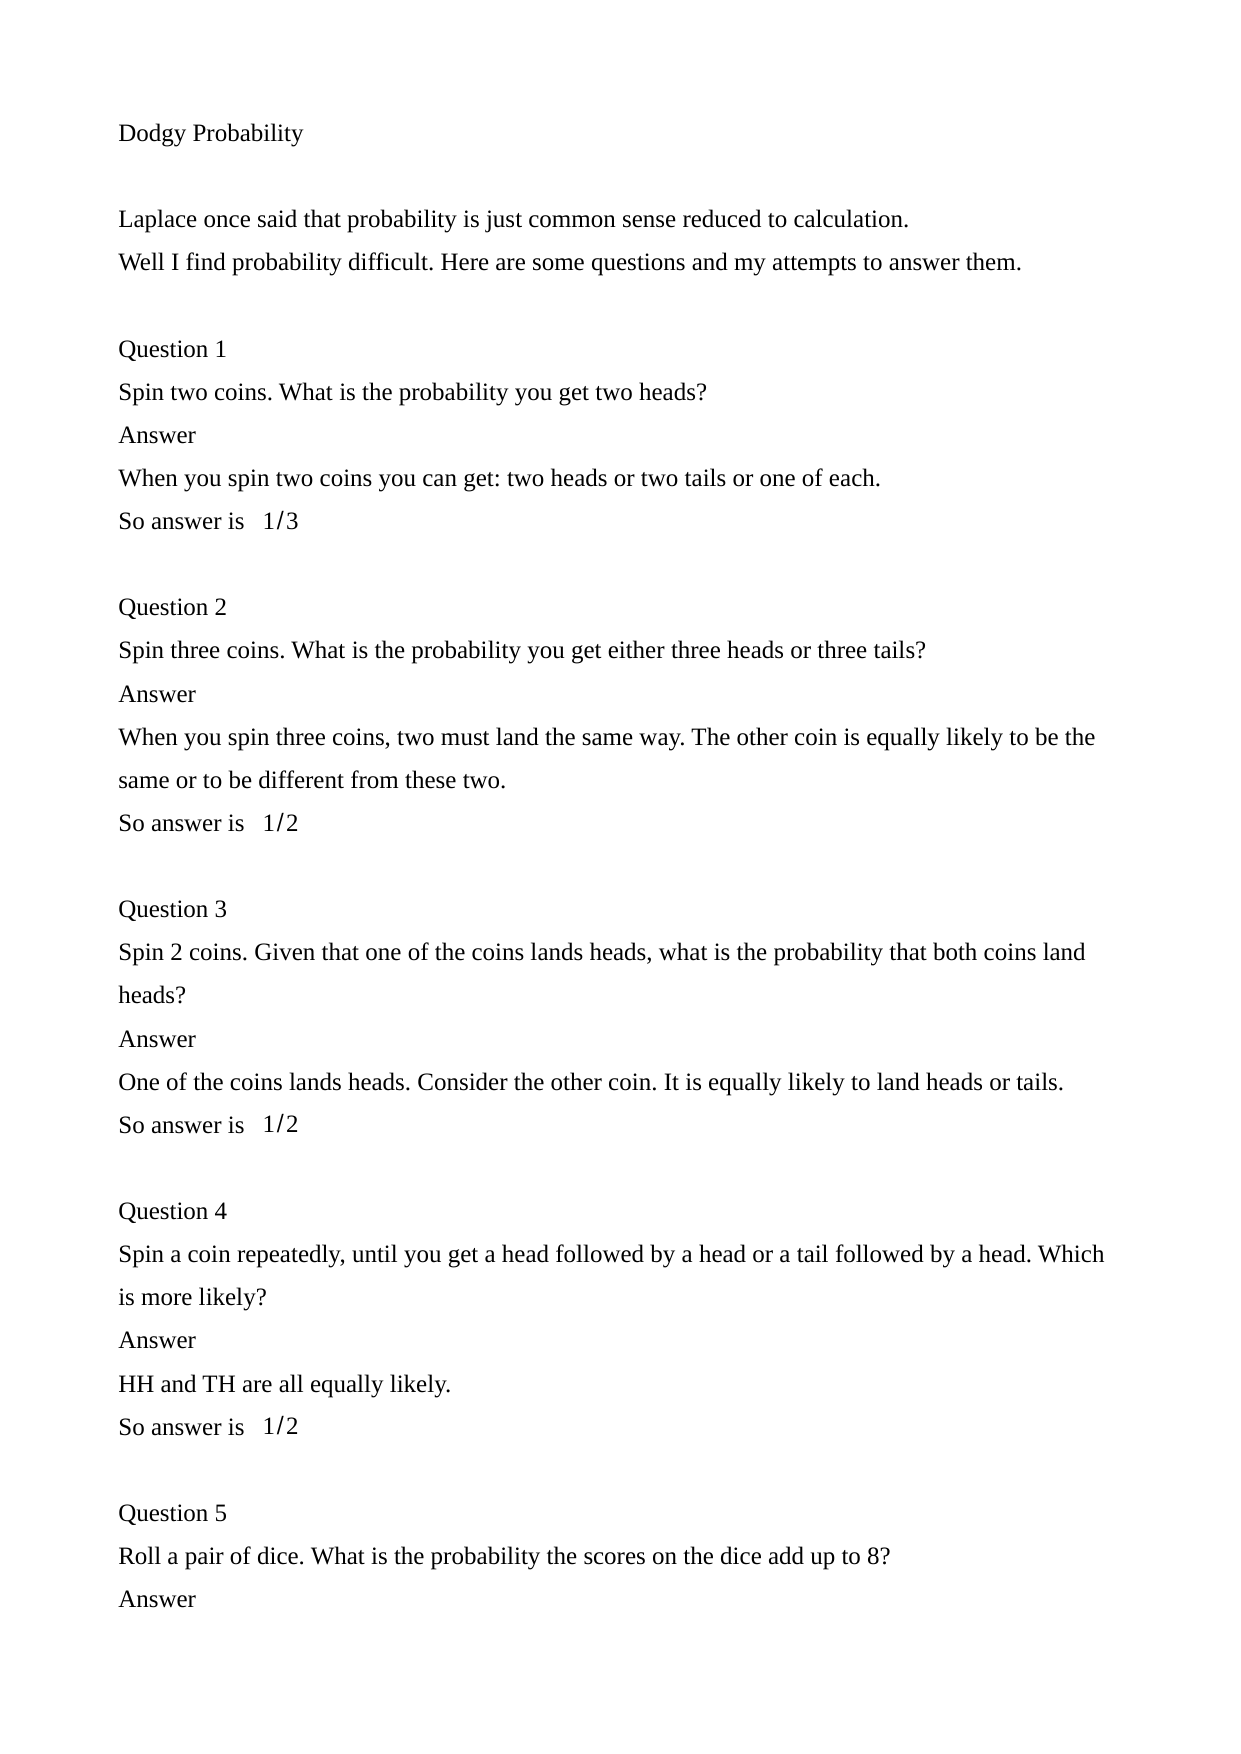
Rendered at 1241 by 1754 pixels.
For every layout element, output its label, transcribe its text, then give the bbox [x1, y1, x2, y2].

text So answer is [118, 506, 1122, 535]
text Laplace once said that probability is just common sense reduced to calculation. [118, 204, 1122, 233]
text Spin 2 coins. Given that one of the coins lands heads, what is the probability that both coins land heads? [118, 937, 1122, 1009]
text Question 3 [118, 894, 1122, 923]
text Answer [118, 679, 1122, 707]
text Well I find probability difficult. Here are some questions and my attempts to answer them. [118, 247, 1122, 276]
text HH and TH are all equally likely. [118, 1369, 1122, 1397]
text Question 4 [118, 1196, 1122, 1225]
text Dodgy Probability [118, 118, 1122, 147]
text Answer [118, 1584, 1122, 1613]
text So answer is [118, 1110, 1122, 1139]
text Question 2 [118, 592, 1122, 621]
text So answer is [118, 808, 1122, 837]
text Answer [118, 1024, 1122, 1052]
text Spin three coins. What is the probability you get either three heads or three tails? [118, 636, 1122, 664]
text So answer is [118, 1412, 1122, 1441]
text When you spin three coins, two must land the same way. The other coin is equally likely to be the same or to be different from these two. [118, 722, 1122, 794]
text Answer [118, 1326, 1122, 1354]
text One of the coins lands heads. Consider the other coin. It is equally likely to land heads or tails. [118, 1067, 1122, 1096]
text When you spin two coins you can get: two heads or two tails or one of each. [118, 463, 1122, 492]
text Spin a coin repeatedly, until you get a head followed by a head or a tail followed by a head. Which is more likely? [118, 1239, 1122, 1311]
text Question 1 [118, 334, 1122, 362]
text Roll a pair of dice. What is the probability the scores on the dice add up to 8? [118, 1541, 1122, 1570]
text Answer [118, 420, 1122, 449]
text Question 5 [118, 1498, 1122, 1527]
text Spin two coins. What is the probability you get two heads? [118, 377, 1122, 406]
